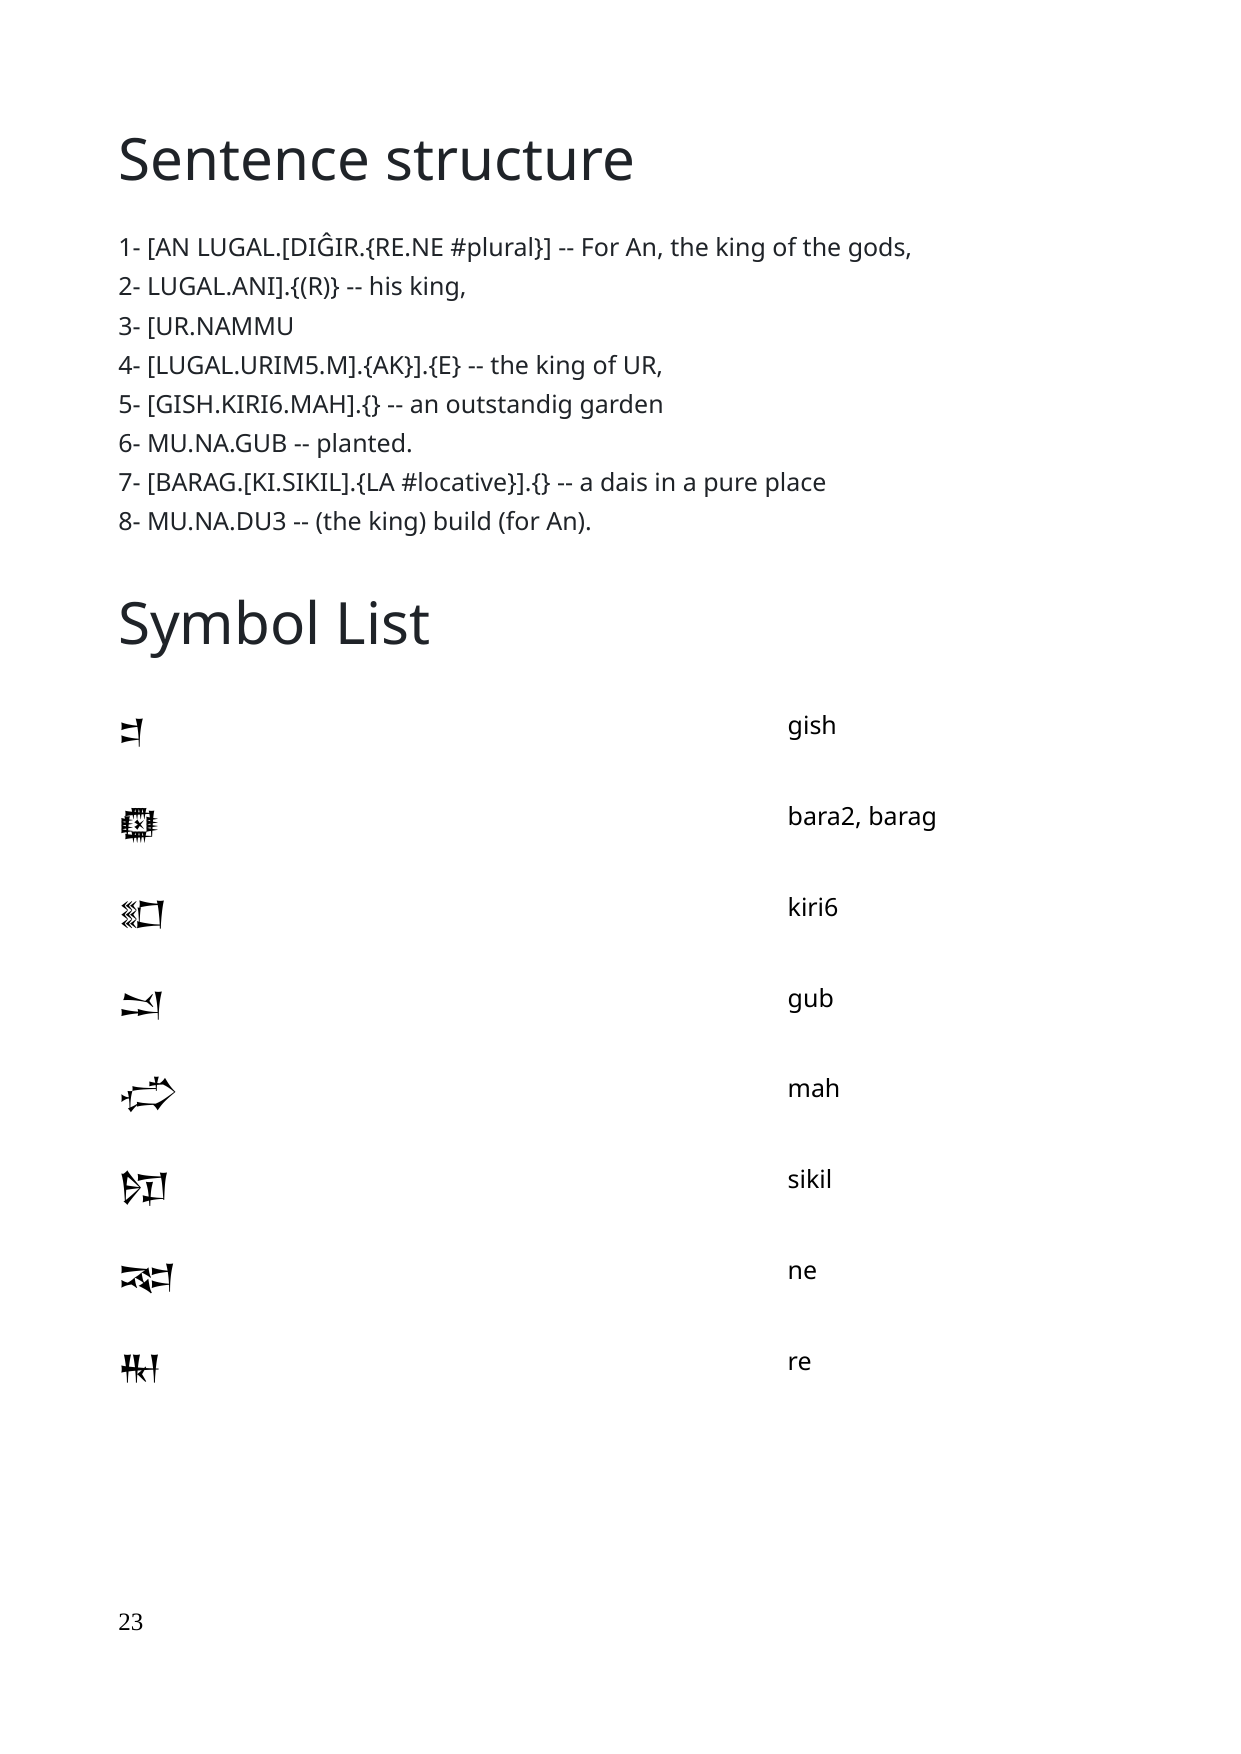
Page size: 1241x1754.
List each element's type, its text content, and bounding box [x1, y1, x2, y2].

table_cell [788, 1026, 1122, 1071]
table_cell kiri6 [788, 890, 1122, 935]
table_cell re [788, 1344, 1122, 1389]
table_cell [118, 1525, 453, 1571]
table_cell [118, 1480, 453, 1525]
table_cell [118, 1298, 453, 1344]
table_cell mah [788, 1071, 1122, 1117]
table_cell [788, 1117, 1122, 1162]
table_cell [453, 1071, 787, 1117]
table_cell 𒉈 [118, 1253, 453, 1298]
table_cell ne [788, 1253, 1122, 1298]
table_cell 𒊬 [118, 890, 453, 935]
table_cell gub [788, 980, 1122, 1026]
table_cell [788, 1480, 1122, 1525]
table_cell [118, 1117, 453, 1162]
table_cell [453, 1389, 787, 1434]
table_cell [453, 1480, 787, 1525]
table_cell [453, 1162, 787, 1207]
table_cell [118, 1026, 453, 1071]
table_cell [118, 935, 453, 980]
table_cell [453, 844, 787, 889]
table_cell [453, 935, 787, 980]
table_cell [453, 980, 787, 1026]
table_cell [453, 753, 787, 799]
table_cell [453, 799, 787, 844]
table_cell [788, 1208, 1122, 1253]
table_cell [788, 844, 1122, 889]
table_cell [453, 1117, 787, 1162]
table_cell [453, 890, 787, 935]
table_cell [118, 1389, 453, 1434]
table_cell [453, 1298, 787, 1344]
table_cell 𒂖 [118, 1162, 453, 1207]
table_cell 𒊑 [118, 1344, 453, 1389]
table_cell [788, 753, 1122, 799]
table_cell [453, 1208, 787, 1253]
table_cell [788, 1389, 1122, 1434]
table_cell [118, 1208, 453, 1253]
table_cell [788, 1435, 1122, 1480]
table_header 𒄑 [118, 708, 453, 753]
table_cell [453, 1435, 787, 1480]
table_cell [118, 1435, 453, 1480]
table_cell 𒁺 [118, 980, 453, 1026]
table_cell sikil [788, 1162, 1122, 1207]
table_cell [453, 1253, 787, 1298]
table_cell [788, 1525, 1122, 1571]
table_cell [118, 753, 453, 799]
table_cell [453, 1026, 787, 1071]
table_cell [453, 1344, 787, 1389]
text 1- [AN LUGAL.[DIĜIR.{RE.NE #plural}] -- For An, the king of the gods, 2- LUGAL.ANI].{(R)} -- his king, 3- [UR.NAMMU 4- [LUGAL.URIM5.M].{AK}].{E} -- the king of UR, 5- [GISH.KIRI6.MAH].{} -- an outstandig garden 6- MU.NA.GUB -- planted. 7- [BARAG.[KI.SIKIL].{LA #locative}].{} -- a dais in a pure place 8- MU.NA.DU3 -- (the king) build (for An). [118, 230, 1122, 538]
table_cell [788, 1298, 1122, 1344]
text Symbol List [118, 582, 1122, 662]
table_cell bara2, barag [788, 799, 1122, 844]
table_cell 𒁈 [118, 799, 453, 844]
table_cell [788, 935, 1122, 980]
subtitle Sentence structure [118, 118, 1122, 198]
table_cell 𒈤 [118, 1071, 453, 1117]
table_cell [118, 844, 453, 889]
table_header gish [788, 708, 1122, 753]
table_cell [453, 1525, 787, 1571]
table_header [453, 708, 787, 753]
